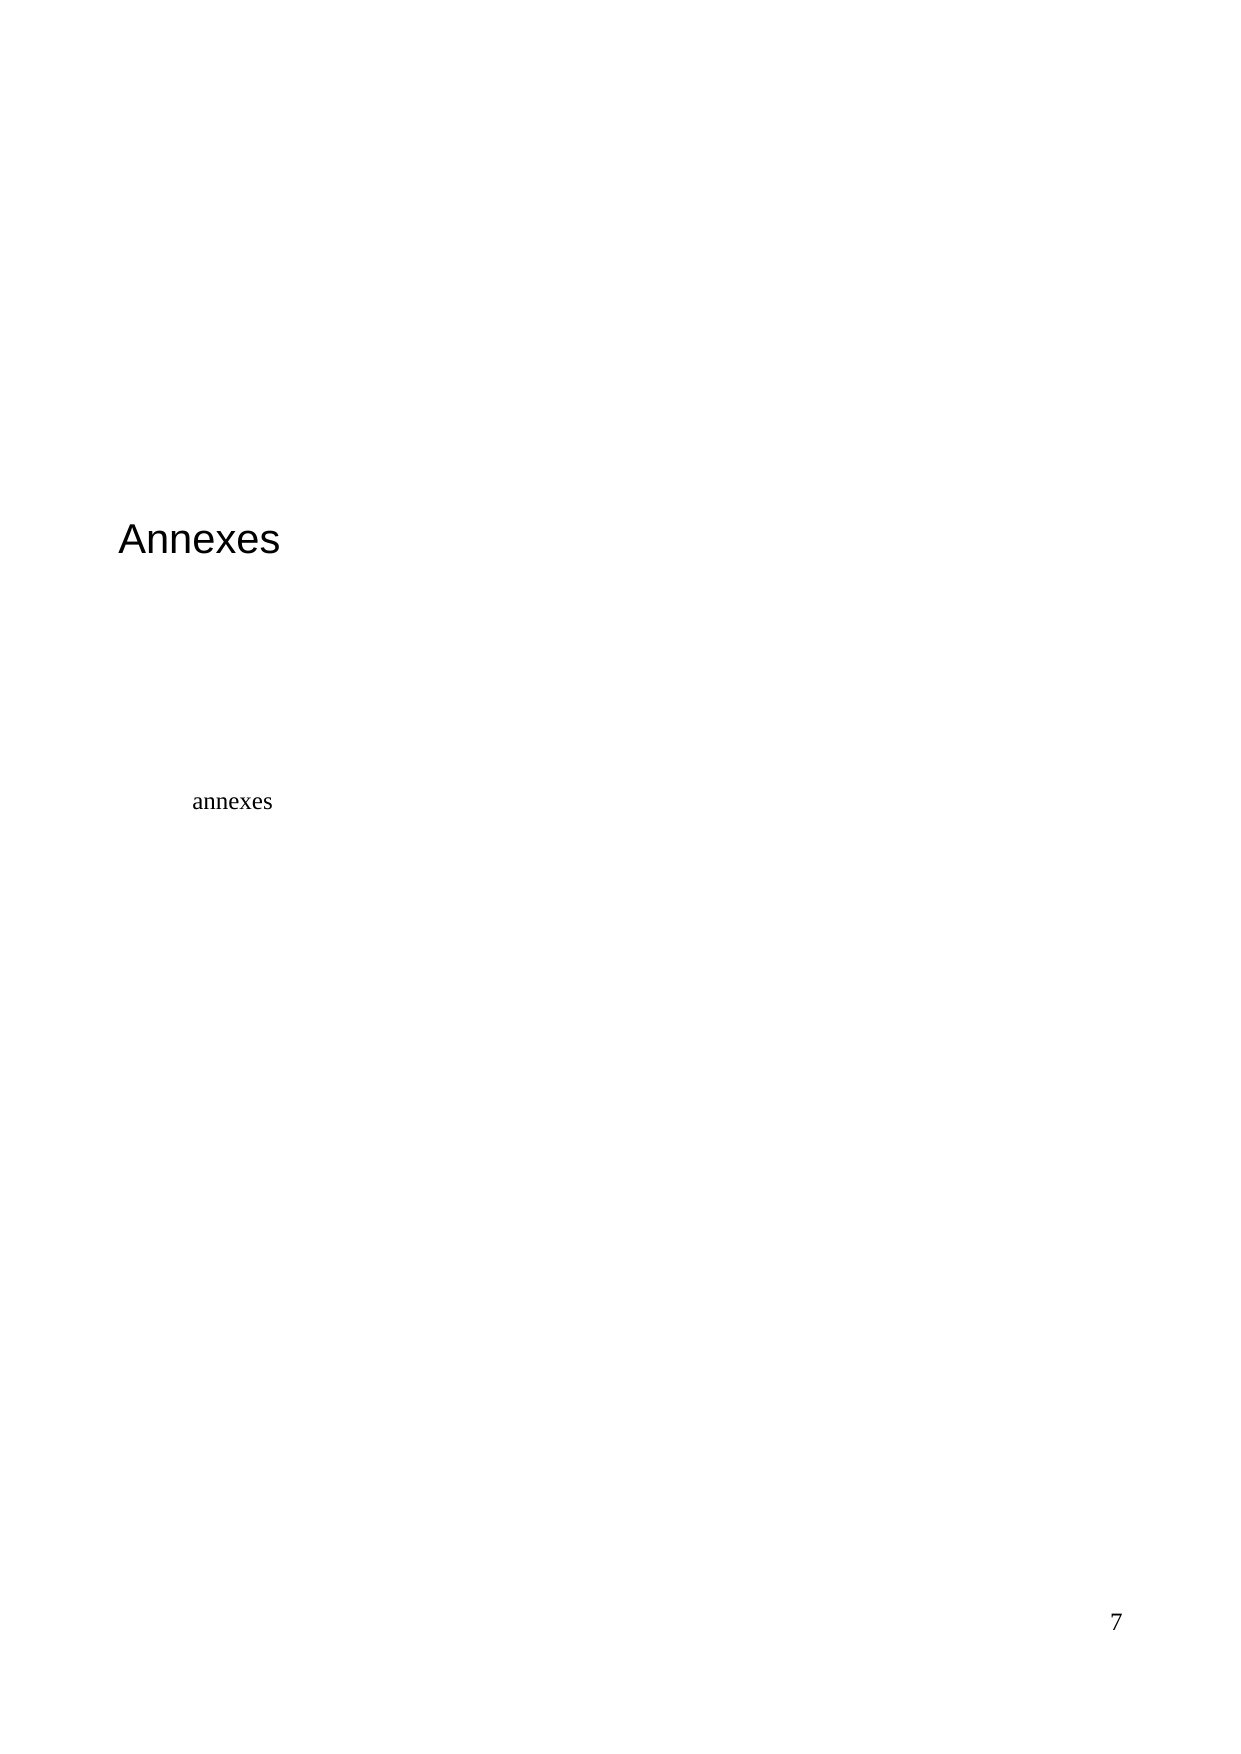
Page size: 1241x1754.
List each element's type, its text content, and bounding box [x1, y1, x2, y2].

subtitle Annexes [118, 514, 1122, 562]
text annexes [118, 786, 1122, 815]
